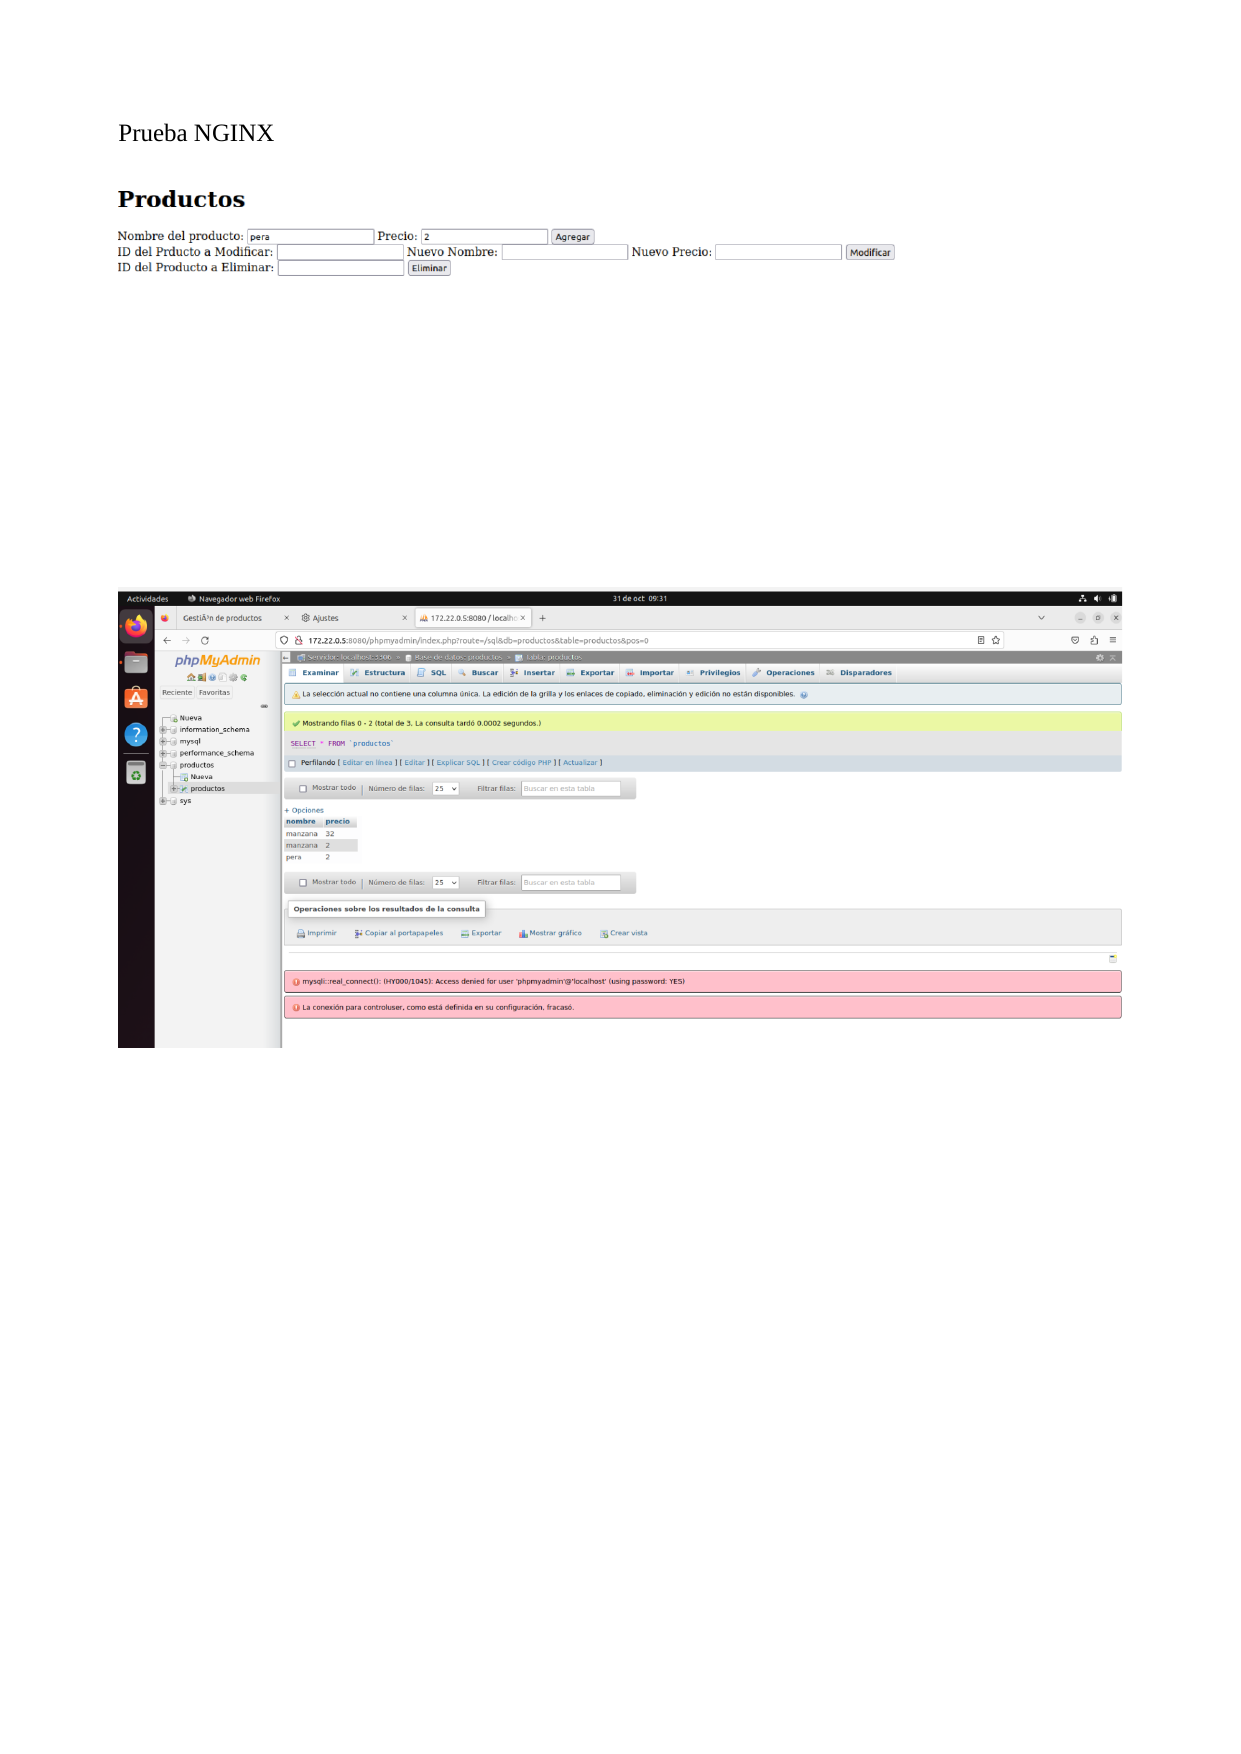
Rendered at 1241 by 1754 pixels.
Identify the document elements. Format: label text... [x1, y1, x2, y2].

picture [118, 175, 1123, 559]
text Prueba NGINX [118, 118, 1122, 147]
picture [118, 587, 1123, 1048]
